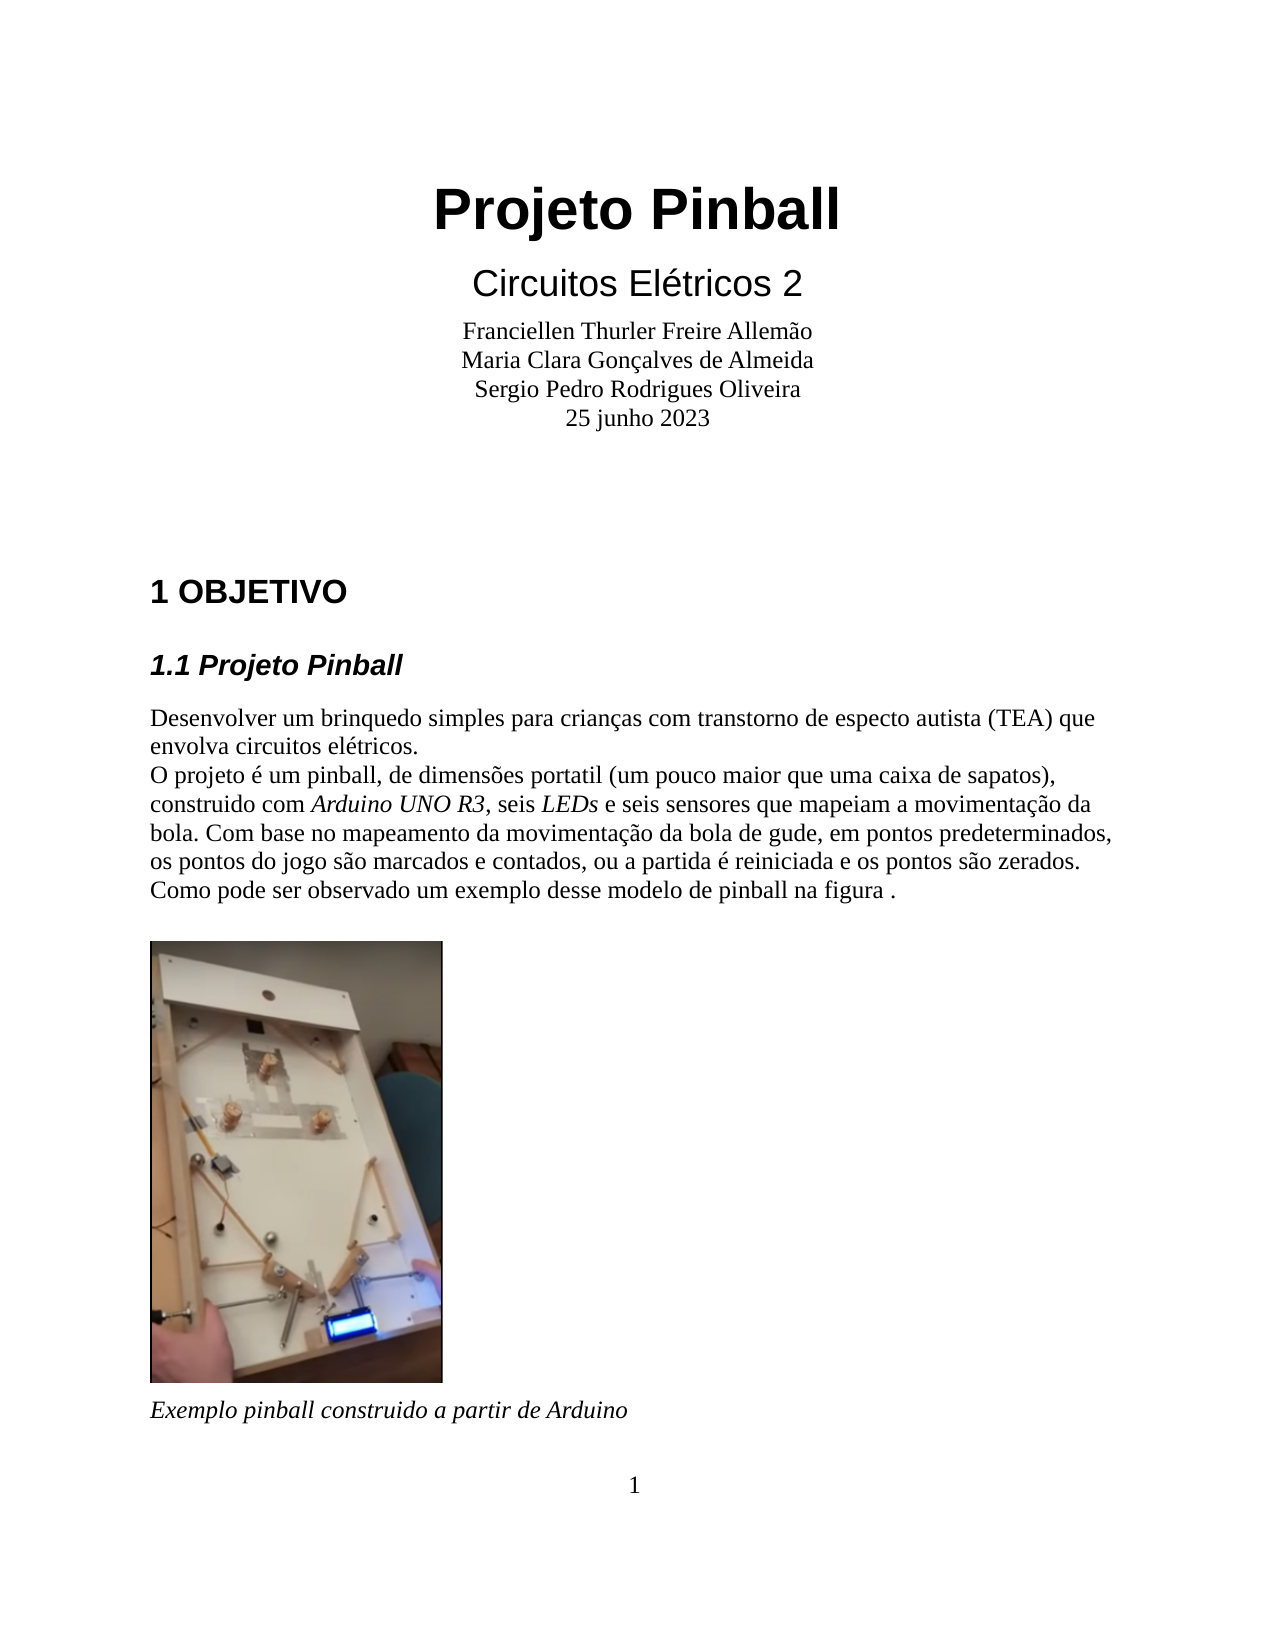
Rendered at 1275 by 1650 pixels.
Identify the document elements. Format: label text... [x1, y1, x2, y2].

text Franciellen Thurler Freire Allemão [150, 316, 1125, 345]
subtitle Circuitos Elétricos 2 [150, 261, 1125, 304]
subtitle 1 OBJETIVO [150, 571, 1125, 610]
text Maria Clara Gonçalves de Almeida [150, 345, 1125, 374]
title Projeto Pinball [150, 175, 1125, 242]
subtitle 1.1 Projeto Pinball [150, 648, 1125, 681]
text 25 junho 2023 [150, 403, 1125, 431]
text Sergio Pedro Rodrigues Oliveira [150, 374, 1125, 403]
text Exemplo pinball construido a partir de Arduino [150, 1395, 1125, 1423]
text Desenvolver um brinquedo simples para crianças com transtorno de especto autista (TEA) que envolva circuitos elétricos. O projeto é um pinball, de dimensões portatil (um pouco maior que uma caixa de sapatos), construido com Arduino UNO R3, seis LEDs e seis sensores que mapeiam a movimentação da bola. Com base no mapeamento da movimentação da bola de gude, em pontos predeterminados, os pontos do jogo são marcados e contados, ou a partida é reiniciada e os pontos são zerados. Como pode ser observado um exemplo desse modelo de pinball na figura . [150, 703, 1125, 933]
picture [150, 941, 443, 1383]
